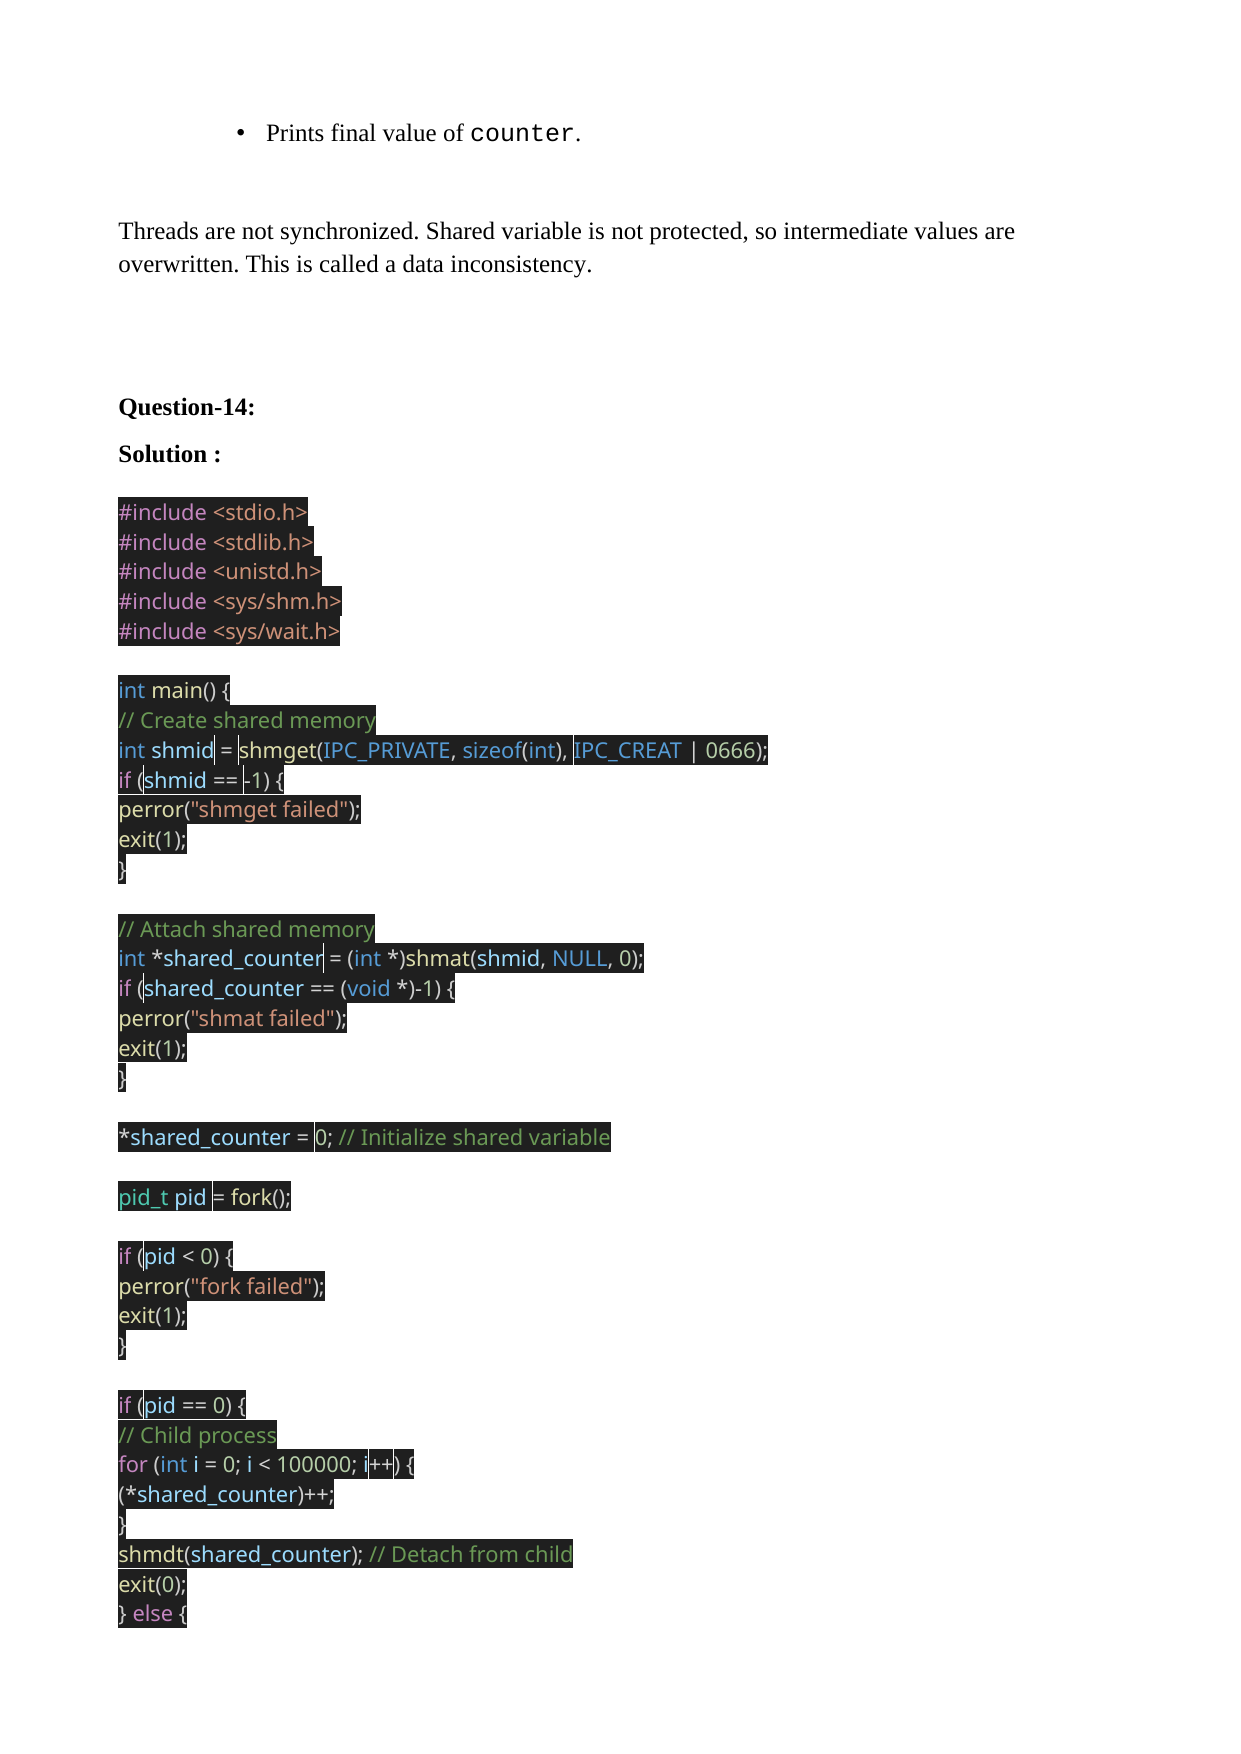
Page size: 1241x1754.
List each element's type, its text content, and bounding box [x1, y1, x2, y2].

text // Create shared memory [118, 705, 1122, 735]
text #include <stdlib.h> [118, 526, 1122, 556]
text Question-14: [118, 392, 1122, 420]
text Threads are not synchronized. Shared variable is not protected, so intermediate values are overwritten. This is called a data inconsistency. [118, 216, 1122, 277]
text #include <stdio.h> [118, 497, 1122, 526]
text Solution : [118, 439, 1122, 497]
text exit(1); [118, 1301, 1122, 1330]
text #include <unistd.h> [118, 556, 1122, 586]
text exit(0); [118, 1568, 1122, 1598]
text #include <sys/shm.h> [118, 586, 1122, 616]
text } [118, 1509, 1122, 1539]
text int *shared_counter = (int *)shmat(shmid, NULL, 0); [118, 943, 1122, 973]
text int main() { [118, 675, 1122, 705]
text } [118, 1330, 1122, 1360]
text } else { [118, 1598, 1122, 1628]
text exit(1); [118, 824, 1122, 854]
text *shared_counter = 0; // Initialize shared variable [118, 1122, 1122, 1152]
text if (pid < 0) { [118, 1241, 1122, 1271]
text } [118, 854, 1122, 884]
text int shmid = shmget(IPC_PRIVATE, sizeof(int), IPC_CREAT | 0666); [118, 735, 1122, 765]
text shmdt(shared_counter); // Detach from child [118, 1539, 1122, 1568]
text perror("shmget failed"); [118, 794, 1122, 824]
text if (shmid == -1) { [118, 765, 1122, 794]
text // Attach shared memory [118, 913, 1122, 943]
text for (int i = 0; i < 100000; i++) { [118, 1449, 1122, 1479]
text perror("shmat failed"); [118, 1003, 1122, 1033]
text if (shared_counter == (void *)-1) { [118, 973, 1122, 1003]
text (*shared_counter)++; [118, 1479, 1122, 1509]
text // Child process [118, 1419, 1122, 1449]
text #include <sys/wait.h> [118, 616, 1122, 646]
text exit(1); [118, 1033, 1122, 1062]
list Prints final value of counter. [236, 118, 1122, 149]
text pid_t pid = fork(); [118, 1181, 1122, 1211]
text perror("fork failed"); [118, 1271, 1122, 1301]
text if (pid == 0) { [118, 1390, 1122, 1419]
text } [118, 1062, 1122, 1092]
